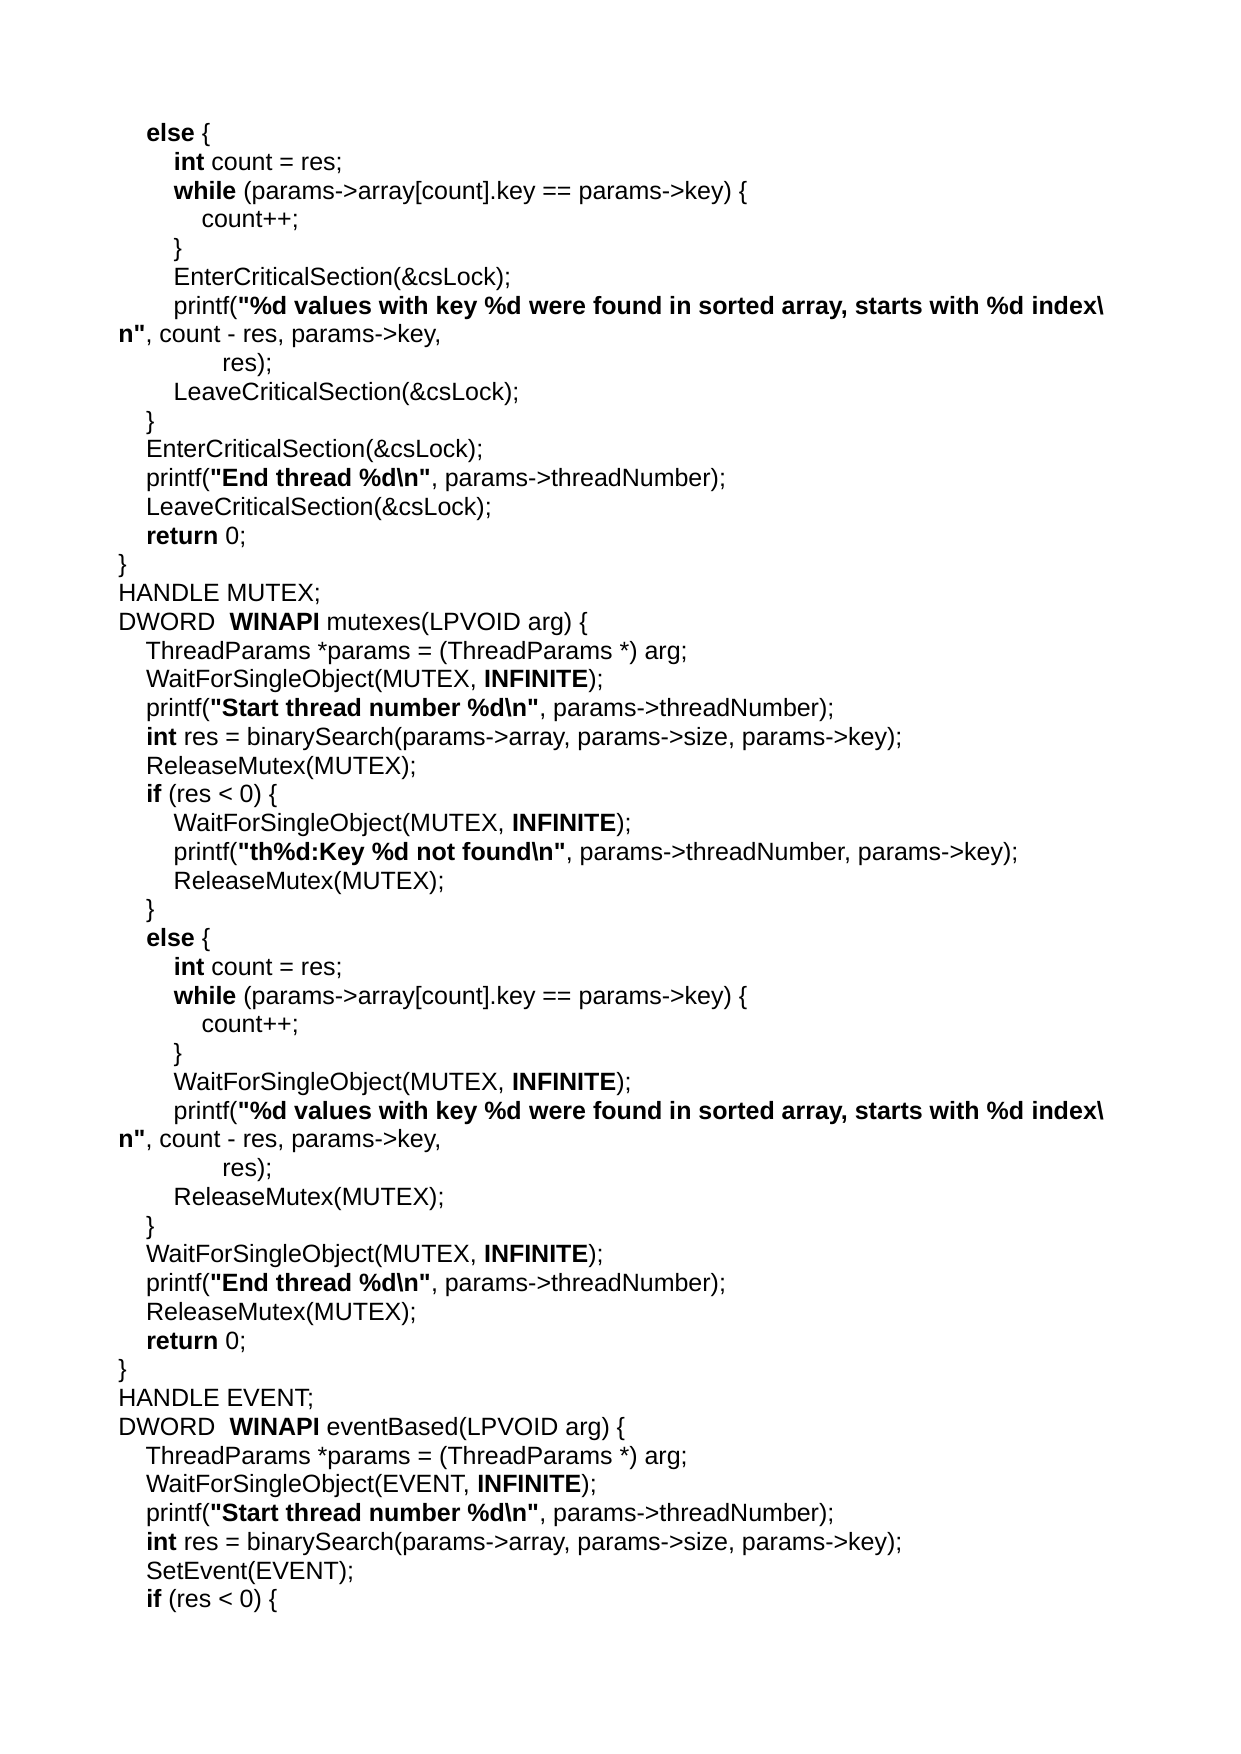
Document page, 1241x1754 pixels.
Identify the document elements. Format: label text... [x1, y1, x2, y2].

text if (res < 0) { [118, 779, 1122, 808]
text HANDLE EVENT; [118, 1383, 1122, 1412]
text LeaveCriticalSection(&csLock); [118, 492, 1122, 521]
text if (res < 0) { [118, 1584, 1122, 1613]
text ReleaseMutex(MUTEX); [118, 1297, 1122, 1326]
text printf("th%d:Key %d not found\n", params->threadNumber, params->key); [118, 837, 1122, 866]
text } [118, 233, 1122, 262]
text int count = res; [118, 952, 1122, 981]
text WaitForSingleObject(MUTEX, INFINITE); [118, 808, 1122, 837]
text count++; [118, 1009, 1122, 1038]
text printf("Start thread number %d\n", params->threadNumber); [118, 693, 1122, 722]
text ReleaseMutex(MUTEX); [118, 1182, 1122, 1211]
text printf("%d values with key %d were found in sorted array, starts with %d index\n", count - res, params->key, [118, 291, 1122, 348]
text } [118, 1211, 1122, 1239]
text WaitForSingleObject(MUTEX, INFINITE); [118, 1239, 1122, 1268]
text return 0; [118, 1326, 1122, 1354]
text while (params->array[count].key == params->key) { [118, 981, 1122, 1009]
text int res = binarySearch(params->array, params->size, params->key); [118, 1527, 1122, 1556]
text } [118, 1038, 1122, 1067]
text WaitForSingleObject(MUTEX, INFINITE); [118, 1067, 1122, 1096]
text ThreadParams *params = (ThreadParams *) arg; [118, 1441, 1122, 1469]
text } [118, 1354, 1122, 1383]
text printf("End thread %d\n", params->threadNumber); [118, 1268, 1122, 1297]
text ReleaseMutex(MUTEX); [118, 751, 1122, 779]
text ThreadParams *params = (ThreadParams *) arg; [118, 636, 1122, 664]
text HANDLE MUTEX; [118, 578, 1122, 607]
text LeaveCriticalSection(&csLock); [118, 377, 1122, 406]
text WaitForSingleObject(EVENT, INFINITE); [118, 1469, 1122, 1498]
text SetEvent(EVENT); [118, 1556, 1122, 1584]
text res); [118, 348, 1122, 377]
text printf("End thread %d\n", params->threadNumber); [118, 463, 1122, 492]
text EnterCriticalSection(&csLock); [118, 262, 1122, 291]
text } [118, 549, 1122, 578]
text EnterCriticalSection(&csLock); [118, 434, 1122, 463]
text while (params->array[count].key == params->key) { [118, 176, 1122, 204]
text count++; [118, 204, 1122, 233]
text DWORD WINAPI mutexes(LPVOID arg) { [118, 607, 1122, 636]
text int count = res; [118, 147, 1122, 176]
text else { [118, 923, 1122, 952]
text printf("Start thread number %d\n", params->threadNumber); [118, 1498, 1122, 1527]
text else { [118, 118, 1122, 147]
text return 0; [118, 521, 1122, 549]
text printf("%d values with key %d were found in sorted array, starts with %d index\n", count - res, params->key, [118, 1096, 1122, 1153]
text ReleaseMutex(MUTEX); [118, 866, 1122, 894]
text res); [118, 1153, 1122, 1182]
text } [118, 406, 1122, 434]
text int res = binarySearch(params->array, params->size, params->key); [118, 722, 1122, 751]
text WaitForSingleObject(MUTEX, INFINITE); [118, 664, 1122, 693]
text } [118, 894, 1122, 923]
text DWORD WINAPI eventBased(LPVOID arg) { [118, 1412, 1122, 1441]
